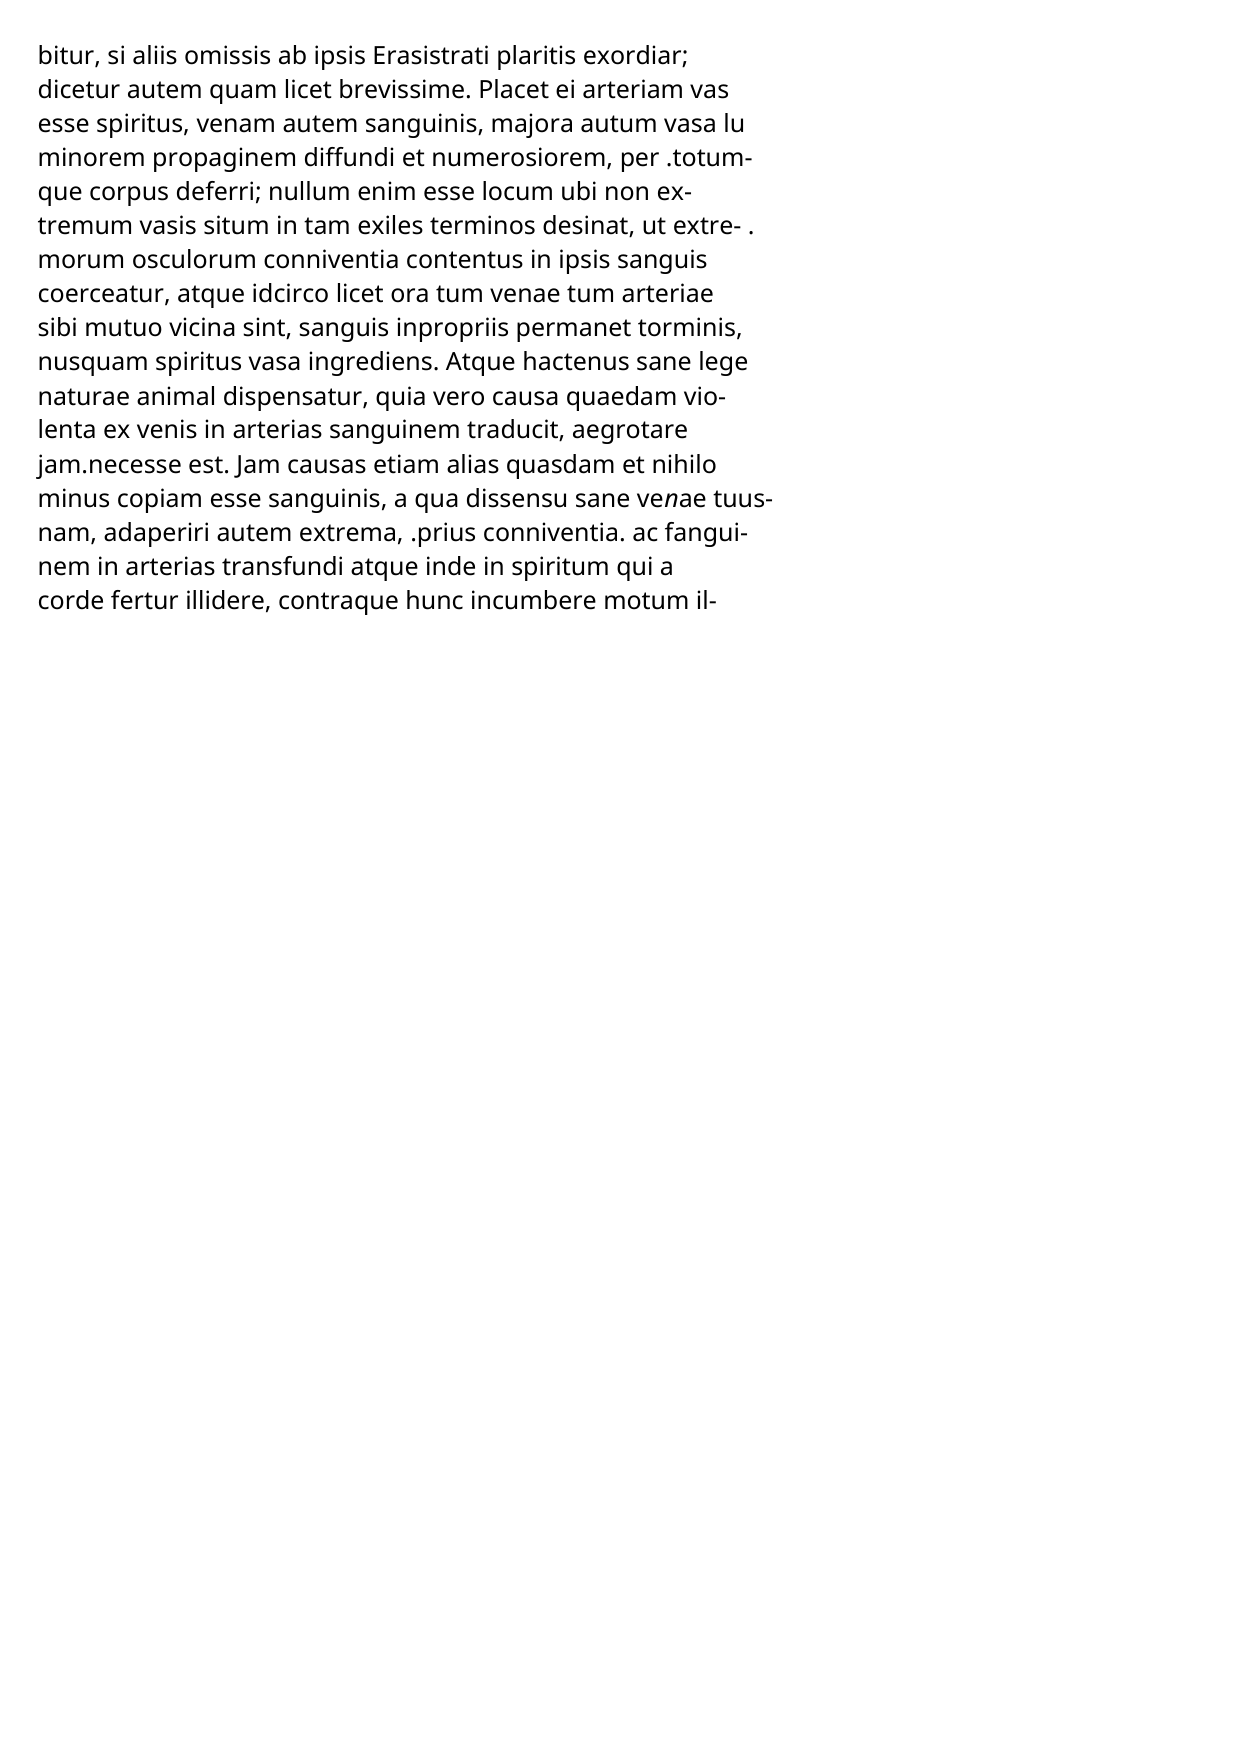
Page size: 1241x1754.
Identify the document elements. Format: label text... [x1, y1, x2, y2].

text bitur, si aliis omissis ab ipsis Erasistrati plaritis exordiar; dicetur autem quam licet brevissime. Placet ei arteriam vas esse spiritus, venam autem sanguinis, majora autum vasa lu minorem propaginem diffundi et numerosiorem, per .totum- que corpus deferri; nullum enim esse locum ubi non ex- tremum vasis situm in tam exiles terminos desinat, ut extre- . morum osculorum conniventia contentus in ipsis sanguis coerceatur, atque idcirco licet ora tum venae tum arteriae sibi mutuo vicina sint, sanguis inpropriis permanet torminis, nusquam spiritus vasa ingrediens. Atque hactenus sane lege naturae animal dispensatur, quia vero causa quaedam vio- lenta ex venis in arterias sanguinem traducit, aegrotare jam.necesse est. Jam causas etiam alias quasdam et nihilo minus copiam esse sanguinis, a qua dissensu sane venae tuus- nam, adaperiri autem extrema, .prius conniventia. ac fangui- nem in arterias transfundi atque inde in spiritum qui a corde fertur illidere, contraque hunc incumbere motum il- [37, 37, 1203, 617]
